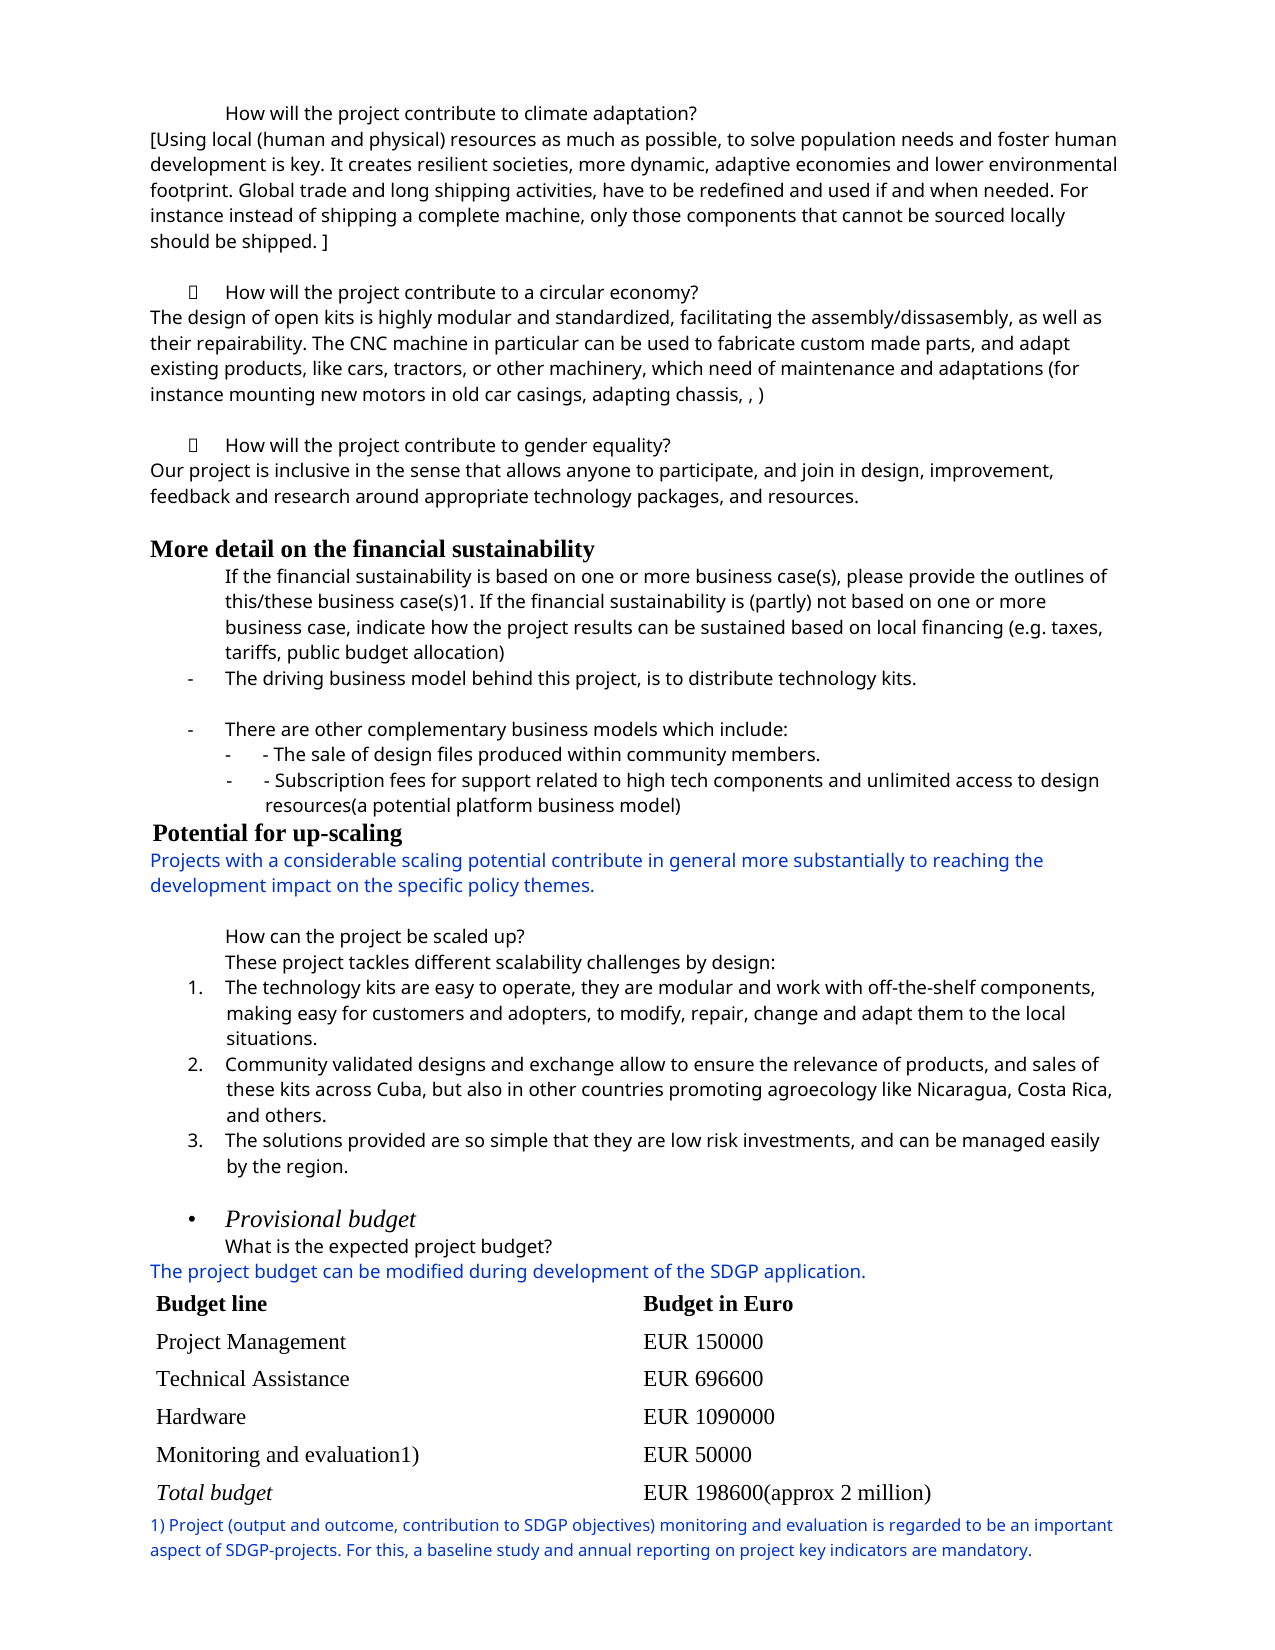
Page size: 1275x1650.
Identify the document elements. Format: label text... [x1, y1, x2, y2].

text 1) Project (output and outcome, contribution to SDGP objectives) monitoring and evaluation is regarded to be an important aspect of SDGP-projects. For this, a baseline study and annual reporting on project key indicators are mandatory. [150, 1511, 1125, 1561]
text Potential for up-scaling [152, 818, 1125, 847]
text More detail on the financial sustainability [150, 534, 1125, 563]
list The solutions provided are so simple that they are low risk investments, and can be managed easily by the region. [187, 1128, 1125, 1179]
list Provisional budget [187, 1204, 1125, 1233]
text [Using local (human and physical) resources as much as possible, to solve population needs and foster human development is key. It creates resilient societies, more dynamic, adaptive economies and lower environmental footprint. Global trade and long shipping activities, have to be redefined and used if and when needed. For instance instead of shipping a complete machine, only those components that cannot be sourced locally should be shipped. ] [150, 126, 1125, 254]
table_cell Project Management [150, 1322, 637, 1360]
list There are other complementary business models which include: [187, 716, 1125, 742]
table_cell EUR 198600(approx 2 million) [638, 1473, 1125, 1511]
table_cell Hardware [150, 1398, 637, 1435]
text How can the project be scaled up? [225, 924, 1125, 949]
list - Subscription fees for support related to high tech components and unlimited access to design resources(a potential platform business model) [226, 767, 1125, 818]
text The project budget can be modified during development of the SDGP application. [150, 1259, 1125, 1284]
list How will the project contribute to a circular economy? [187, 279, 1125, 305]
list The driving business model behind this project, is to distribute technology kits. [187, 665, 1125, 691]
table_cell Total budget [150, 1473, 637, 1511]
text If the financial sustainability is based on one or more business case(s), please provide the outlines of this/these business case(s)1. If the financial sustainability is (partly) not based on one or more business case, indicate how the project results can be sustained based on local financing (e.g. taxes, tariffs, public budget allocation) [225, 563, 1125, 665]
table_cell EUR 150000 [638, 1322, 1125, 1360]
text Our project is inclusive in the sense that allows anyone to participate, and join in design, improvement, feedback and research around appropriate technology packages, and resources. [150, 458, 1125, 509]
table_header Budget line [150, 1284, 637, 1322]
table_cell EUR 1090000 [638, 1398, 1125, 1435]
table_cell Monitoring and evaluation1) [150, 1435, 637, 1473]
table_cell EUR 50000 [638, 1435, 1125, 1473]
list The technology kits are easy to operate, they are modular and work with off-the-shelf components, making easy for customers and adopters, to modify, repair, change and adapt them to the local situations. [187, 975, 1125, 1051]
text How will the project contribute to climate adaptation? [225, 101, 1125, 126]
list Community validated designs and exchange allow to ensure the relevance of products, and sales of these kits across Cuba, but also in other countries promoting agroecology like Nicaragua, Costa Rica, and others. [187, 1051, 1125, 1128]
table_header Budget in Euro [638, 1284, 1125, 1322]
list How will the project contribute to gender equality? [187, 432, 1125, 458]
text These project tackles different scalability challenges by design: [225, 949, 1125, 975]
text What is the expected project budget? [225, 1233, 1125, 1259]
table_cell Technical Assistance [150, 1360, 637, 1398]
list - The sale of design files produced within community members. [225, 742, 1125, 767]
table_cell EUR 696600 [638, 1360, 1125, 1398]
text Projects with a considerable scaling potential contribute in general more substantially to reaching the development impact on the specific policy themes. [150, 847, 1125, 898]
text The design of open kits is highly modular and standardized, facilitating the assembly/dissasembly, as well as their repairability. The CNC machine in particular can be used to fabricate custom made parts, and adapt existing products, like cars, tractors, or other machinery, which need of maintenance and adaptations (for instance mounting new motors in old car casings, adapting chassis, , ) [150, 305, 1125, 407]
